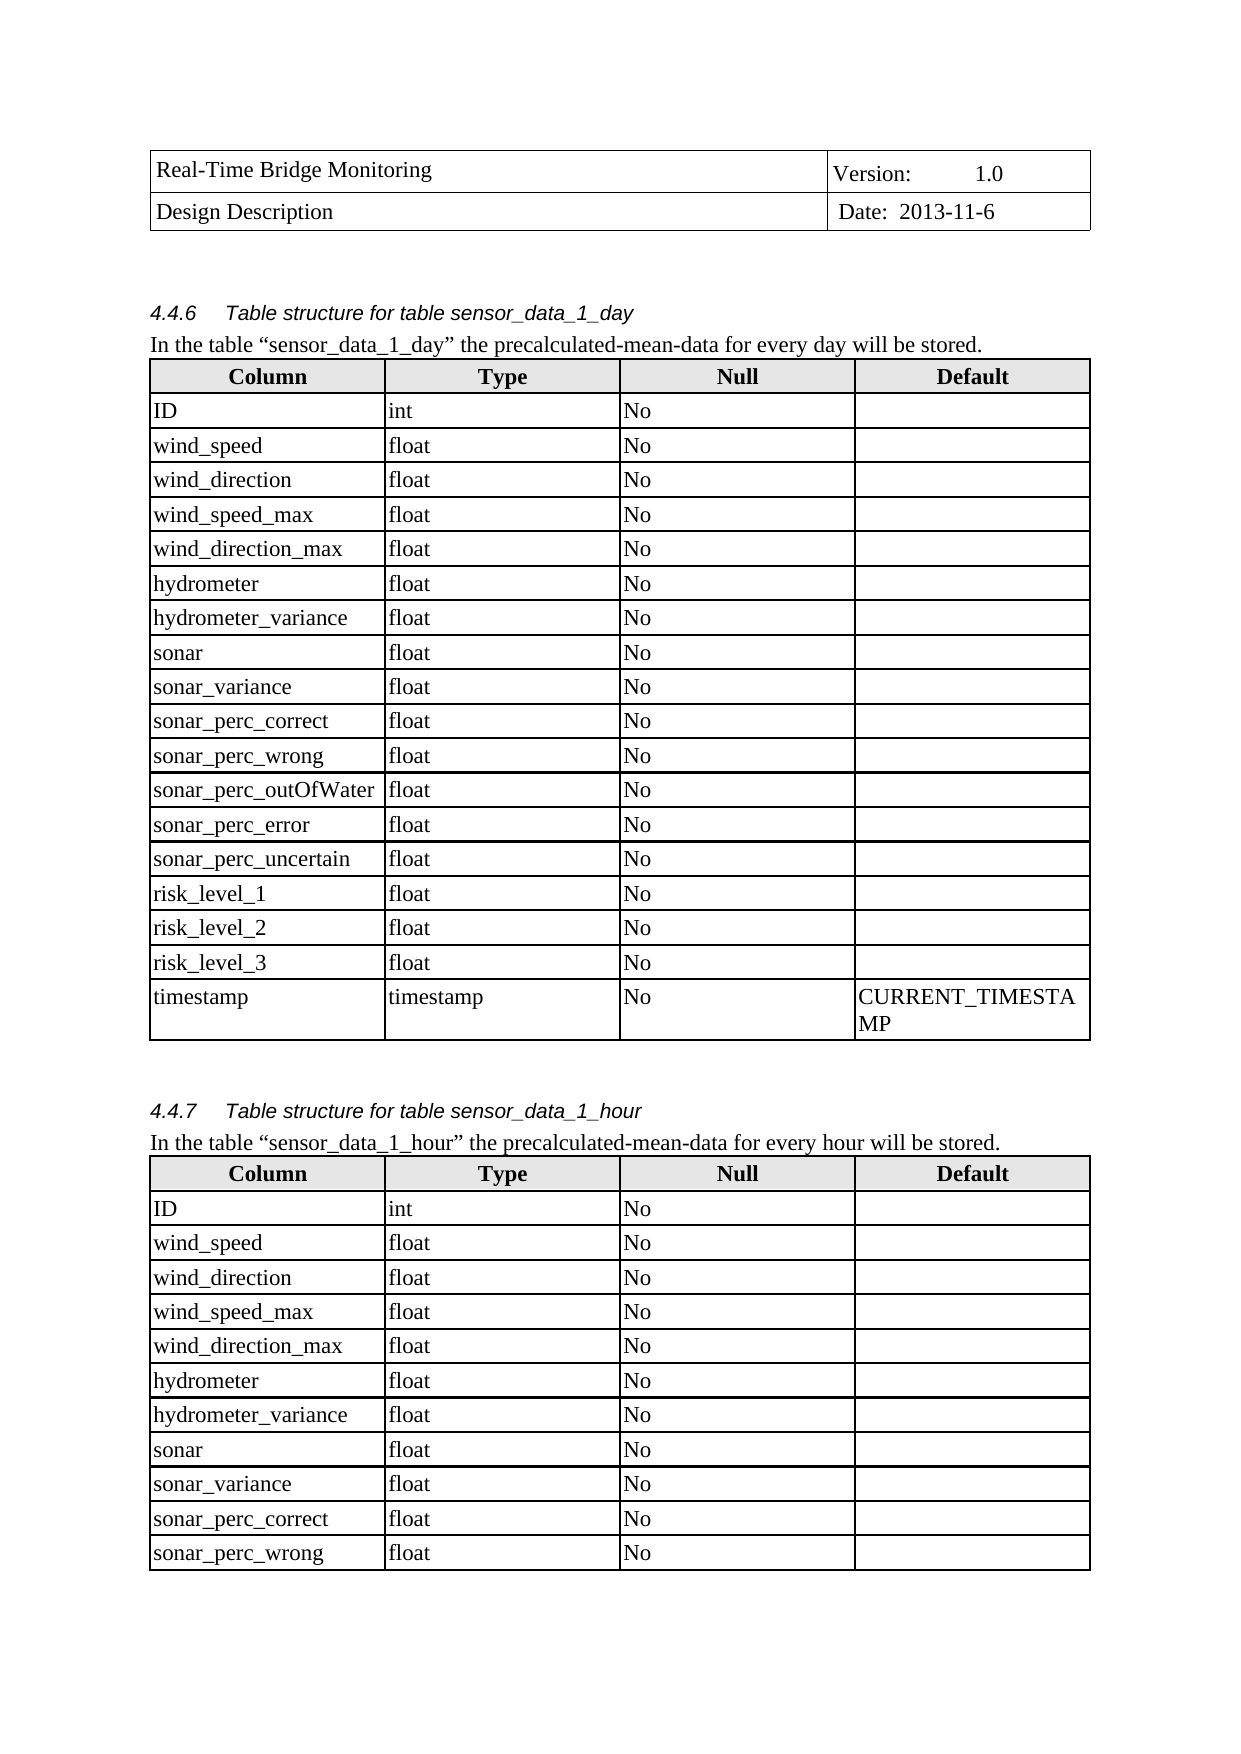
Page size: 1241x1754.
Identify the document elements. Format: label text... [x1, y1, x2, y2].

table_cell float [386, 636, 619, 668]
table_header Column [151, 360, 384, 392]
table_cell float [386, 808, 619, 840]
table_cell No [621, 1502, 854, 1534]
table_cell float [386, 877, 619, 909]
table_header Default [856, 1157, 1089, 1189]
table_cell float [386, 1295, 619, 1327]
text In the table “sensor_data_1_hour” the precalculated-mean-data for every hour will be stored. [150, 1129, 1090, 1155]
table_cell No [621, 532, 854, 564]
table_cell hydrometer [151, 567, 384, 599]
table_cell [856, 394, 1089, 427]
table_cell No [621, 1399, 854, 1431]
table_cell int [386, 394, 619, 427]
table_cell [856, 1468, 1089, 1500]
table_cell float [386, 601, 619, 633]
table_cell wind_speed [151, 1226, 384, 1258]
table_cell hydrometer_variance [151, 1399, 384, 1431]
table_cell [856, 911, 1089, 944]
table_cell timestamp [386, 980, 619, 1039]
table_header Null [621, 1157, 854, 1189]
table_cell sonar [151, 1433, 384, 1465]
table_cell [856, 1399, 1089, 1431]
table_cell [856, 739, 1089, 771]
table_cell [856, 877, 1089, 909]
table_cell float [386, 1433, 619, 1465]
table_cell float [386, 532, 619, 564]
table_cell sonar_perc_wrong [151, 739, 384, 771]
table_cell [856, 1295, 1089, 1327]
table_cell wind_direction_max [151, 1330, 384, 1362]
table_cell float [386, 1399, 619, 1431]
table_cell float [386, 1261, 619, 1293]
table_cell float [386, 670, 619, 702]
table_header Column [151, 1157, 384, 1189]
table_cell [856, 532, 1089, 564]
table_cell wind_direction [151, 463, 384, 496]
table_cell No [621, 1433, 854, 1465]
table_cell float [386, 1364, 619, 1396]
table_cell [856, 463, 1089, 496]
table_cell float [386, 567, 619, 599]
table_cell No [621, 946, 854, 978]
table_header Default [856, 360, 1089, 392]
table_cell [856, 1433, 1089, 1465]
table_cell sonar_perc_correct [151, 1502, 384, 1534]
table_cell No [621, 567, 854, 599]
table_cell No [621, 705, 854, 737]
table_header Type [386, 360, 619, 392]
table_cell [856, 1226, 1089, 1258]
table_cell risk_level_3 [151, 946, 384, 978]
table_cell float [386, 774, 619, 806]
table_cell [856, 670, 1089, 702]
table_cell float [386, 1468, 619, 1500]
table_cell No [621, 843, 854, 875]
subtitle Table structure for table sensor_data_1_hour [150, 1097, 1090, 1122]
table_cell [856, 567, 1089, 599]
table_cell No [621, 1468, 854, 1500]
table_cell float [386, 1502, 619, 1534]
table_cell timestamp [151, 980, 384, 1039]
table_cell [856, 808, 1089, 840]
table_cell [856, 1502, 1089, 1534]
table_cell No [621, 636, 854, 668]
table_cell wind_direction_max [151, 532, 384, 564]
table_cell sonar [151, 636, 384, 668]
text In the table “sensor_data_1_day” the precalculated-mean-data for every day will be stored. [150, 331, 1090, 358]
table_cell [856, 1364, 1089, 1396]
table_cell sonar_perc_outOfWater [151, 774, 384, 806]
table_cell [856, 705, 1089, 737]
table_cell No [621, 911, 854, 944]
table_cell [856, 1536, 1089, 1569]
table_cell No [621, 774, 854, 806]
table_cell int [386, 1192, 619, 1224]
table_cell wind_speed [151, 429, 384, 461]
table_cell risk_level_2 [151, 911, 384, 944]
table_cell float [386, 1536, 619, 1569]
table_cell No [621, 877, 854, 909]
table_cell No [621, 394, 854, 427]
table_cell [856, 843, 1089, 875]
table_cell sonar_variance [151, 670, 384, 702]
table_cell No [621, 601, 854, 633]
table_cell [856, 429, 1089, 461]
table_cell sonar_perc_error [151, 808, 384, 840]
table_cell float [386, 429, 619, 461]
table_cell No [621, 1226, 854, 1258]
table_cell wind_speed_max [151, 1295, 384, 1327]
table_cell [856, 1192, 1089, 1224]
table_cell No [621, 1295, 854, 1327]
table_cell [856, 774, 1089, 806]
table_cell float [386, 1226, 619, 1258]
table_cell float [386, 843, 619, 875]
table_cell No [621, 429, 854, 461]
table_cell [856, 636, 1089, 668]
table_cell [856, 601, 1089, 633]
table_cell sonar_variance [151, 1468, 384, 1500]
table_cell No [621, 980, 854, 1039]
table_cell risk_level_1 [151, 877, 384, 909]
table_cell hydrometer_variance [151, 601, 384, 633]
table_cell No [621, 1261, 854, 1293]
table_cell sonar_perc_wrong [151, 1536, 384, 1569]
table_cell float [386, 705, 619, 737]
table_cell wind_direction [151, 1261, 384, 1293]
table_cell wind_speed_max [151, 498, 384, 530]
table_cell [856, 1261, 1089, 1293]
table_cell [856, 1330, 1089, 1362]
table_cell float [386, 946, 619, 978]
table_header Type [386, 1157, 619, 1189]
table_cell [856, 946, 1089, 978]
table_cell [856, 498, 1089, 530]
table_cell float [386, 911, 619, 944]
subtitle Table structure for table sensor_data_1_day [150, 300, 1090, 325]
table_cell float [386, 1330, 619, 1362]
table_cell CURRENT_TIMESTAMP [856, 980, 1089, 1039]
table_cell No [621, 1192, 854, 1224]
table_cell ID [151, 1192, 384, 1224]
table_cell No [621, 1330, 854, 1362]
table_cell ID [151, 394, 384, 427]
table_cell float [386, 739, 619, 771]
table_cell No [621, 1536, 854, 1569]
table_cell No [621, 1364, 854, 1396]
table_cell hydrometer [151, 1364, 384, 1396]
table_cell No [621, 670, 854, 702]
table_cell float [386, 498, 619, 530]
table_cell float [386, 463, 619, 496]
table_header Null [621, 360, 854, 392]
table_cell No [621, 739, 854, 771]
table_cell sonar_perc_uncertain [151, 843, 384, 875]
table_cell No [621, 463, 854, 496]
table_cell sonar_perc_correct [151, 705, 384, 737]
table_cell No [621, 808, 854, 840]
table_cell No [621, 498, 854, 530]
